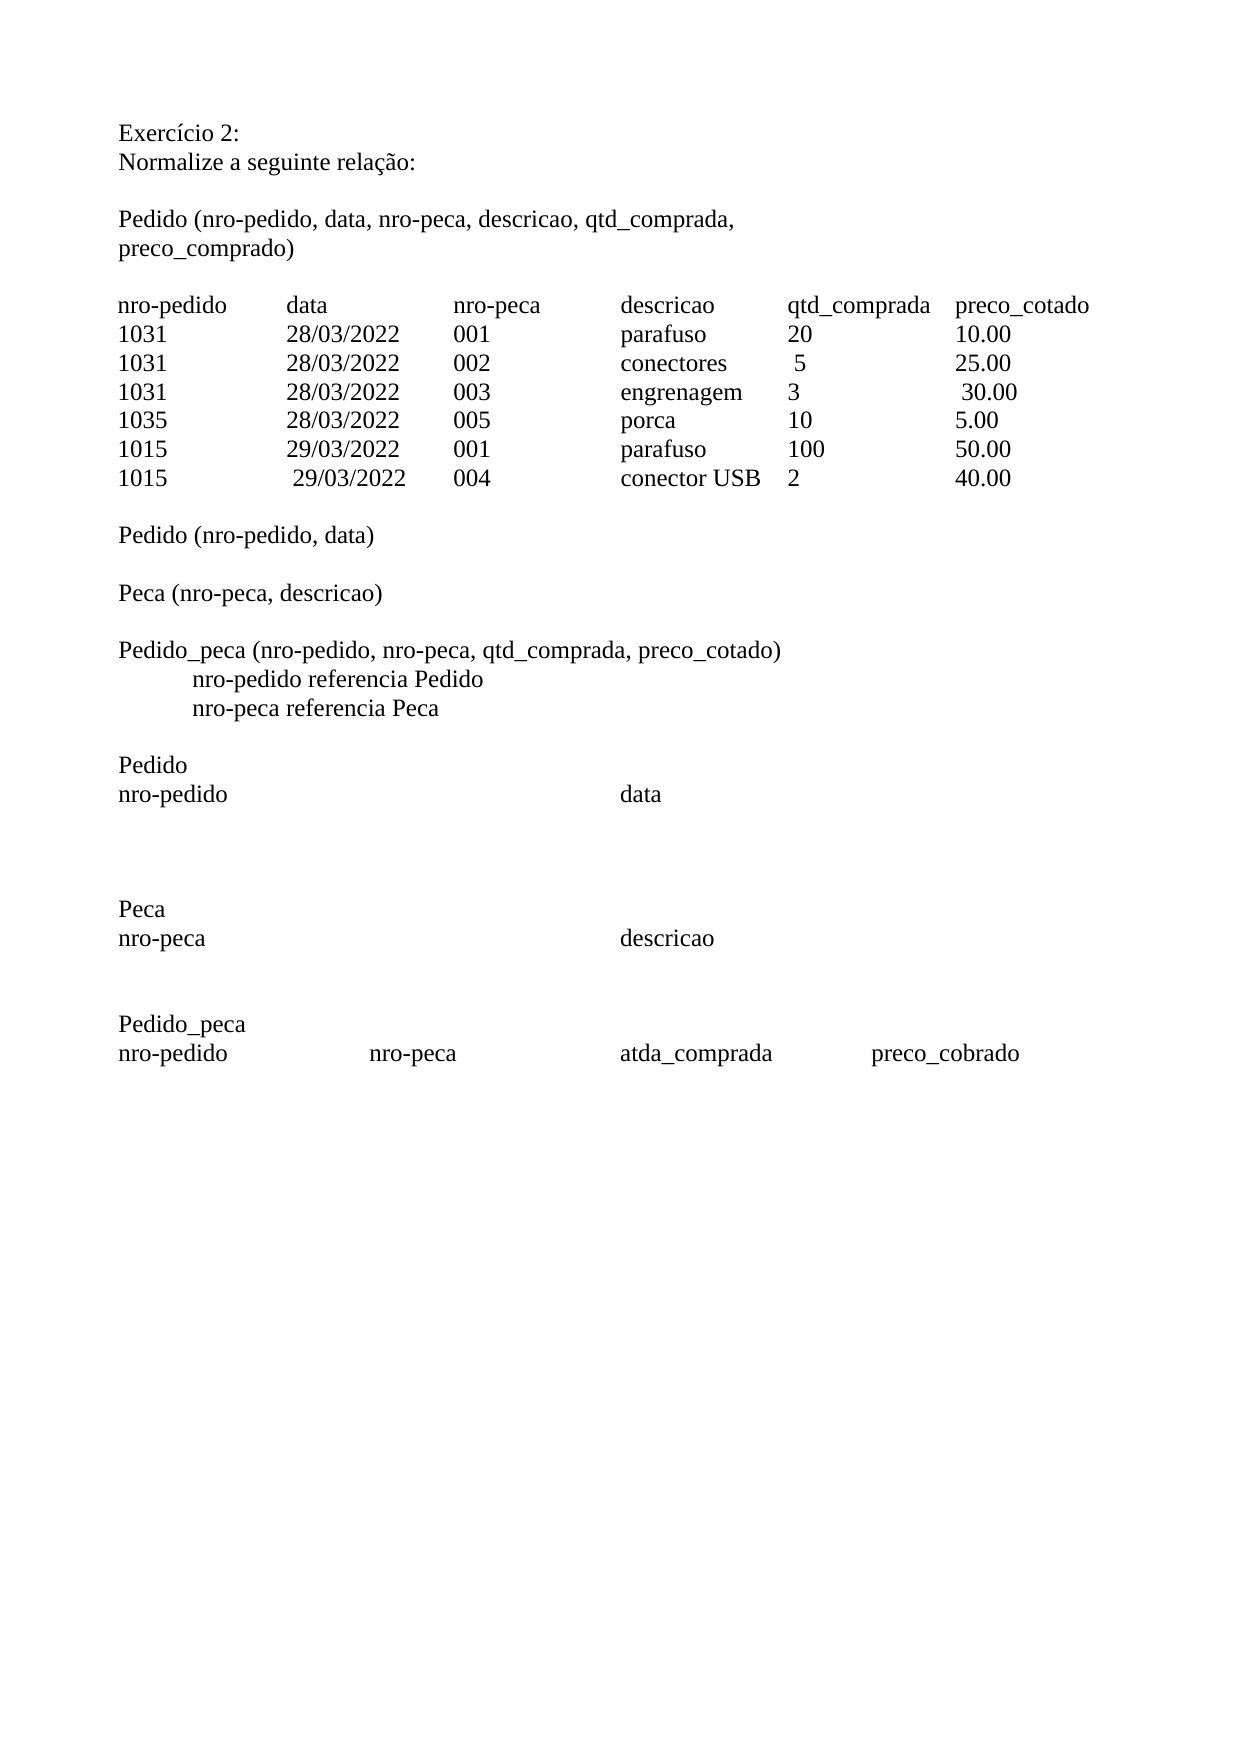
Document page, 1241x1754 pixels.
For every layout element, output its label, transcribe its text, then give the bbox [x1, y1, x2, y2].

table_cell 25.00 [955, 348, 1123, 377]
table_cell [118, 837, 620, 866]
table_cell 001 [453, 434, 620, 463]
table_cell 28/03/2022 [286, 406, 453, 434]
table_cell 28/03/2022 [286, 377, 453, 406]
table_cell 1015 [117, 434, 286, 463]
table_header nro-peca [453, 291, 620, 319]
table_cell 004 [453, 463, 620, 492]
table_cell 30.00 [955, 377, 1123, 406]
table_header Peca [118, 894, 1122, 923]
table_cell nro-pedido [118, 1038, 369, 1067]
table_cell 40.00 [955, 463, 1123, 492]
table_header data [286, 291, 453, 319]
text preco_comprado) [118, 233, 1122, 262]
table_cell 10 [788, 406, 955, 434]
table_cell 3 [788, 377, 955, 406]
table_cell 29/03/2022 [286, 434, 453, 463]
table_cell parafuso [620, 434, 787, 463]
table_cell nro-peca [369, 1038, 620, 1067]
table_cell 1031 [117, 319, 286, 348]
table_cell parafuso [620, 319, 787, 348]
table_cell [871, 1067, 1122, 1096]
table_cell engrenagem [620, 377, 787, 406]
table_header Pedido_peca [118, 1009, 1122, 1038]
table_cell 2 [788, 463, 955, 492]
table_cell [620, 1067, 871, 1096]
table_cell 5 [788, 348, 955, 377]
text Pedido (nro-pedido, data, nro-peca, descricao, qtd_comprada, [118, 204, 1122, 233]
table_header qtd_comprada [788, 291, 955, 319]
table_cell [118, 808, 620, 837]
table_cell 002 [453, 348, 620, 377]
table_cell data [620, 779, 1122, 808]
table_cell [118, 1067, 369, 1096]
table_cell preco_cobrado [871, 1038, 1122, 1067]
table_cell 1031 [117, 348, 286, 377]
table_cell 1035 [117, 406, 286, 434]
table_header Pedido [118, 751, 1122, 779]
table_cell 005 [453, 406, 620, 434]
text Exercício 2: [118, 118, 1122, 147]
table_cell 50.00 [955, 434, 1123, 463]
table_cell atda_comprada [620, 1038, 871, 1067]
table_cell [620, 837, 1122, 866]
table_cell [620, 952, 1122, 981]
table_cell [369, 1067, 620, 1096]
table_cell porca [620, 406, 787, 434]
text Pedido_peca (nro-pedido, nro-peca, qtd_comprada, preco_cotado) [118, 636, 1122, 664]
text Normalize a seguinte relação: [118, 147, 1122, 176]
table_cell 001 [453, 319, 620, 348]
table_cell 100 [788, 434, 955, 463]
table_header preco_cotado [955, 291, 1123, 319]
text nro-peca referencia Peca [118, 693, 1122, 722]
table_cell 10.00 [955, 319, 1123, 348]
table_cell 003 [453, 377, 620, 406]
table_cell 28/03/2022 [286, 319, 453, 348]
table_header nro-pedido [117, 291, 286, 319]
table_cell nro-pedido [118, 779, 620, 808]
table_cell 29/03/2022 [286, 463, 453, 492]
table_cell 20 [788, 319, 955, 348]
table_cell 5.00 [955, 406, 1123, 434]
table_cell conector USB [620, 463, 787, 492]
table_cell nro-peca [118, 923, 620, 952]
table_cell 1031 [117, 377, 286, 406]
table_cell 28/03/2022 [286, 348, 453, 377]
text Pedido (nro-pedido, data) [118, 521, 1122, 549]
text nro-pedido referencia Pedido [118, 664, 1122, 693]
table_cell [118, 952, 620, 981]
table_cell [620, 808, 1122, 837]
text Peca (nro-peca, descricao) [118, 578, 1122, 607]
table_cell conectores [620, 348, 787, 377]
table_cell 1015 [117, 463, 286, 492]
table_header descricao [620, 291, 787, 319]
table_cell descricao [620, 923, 1122, 952]
